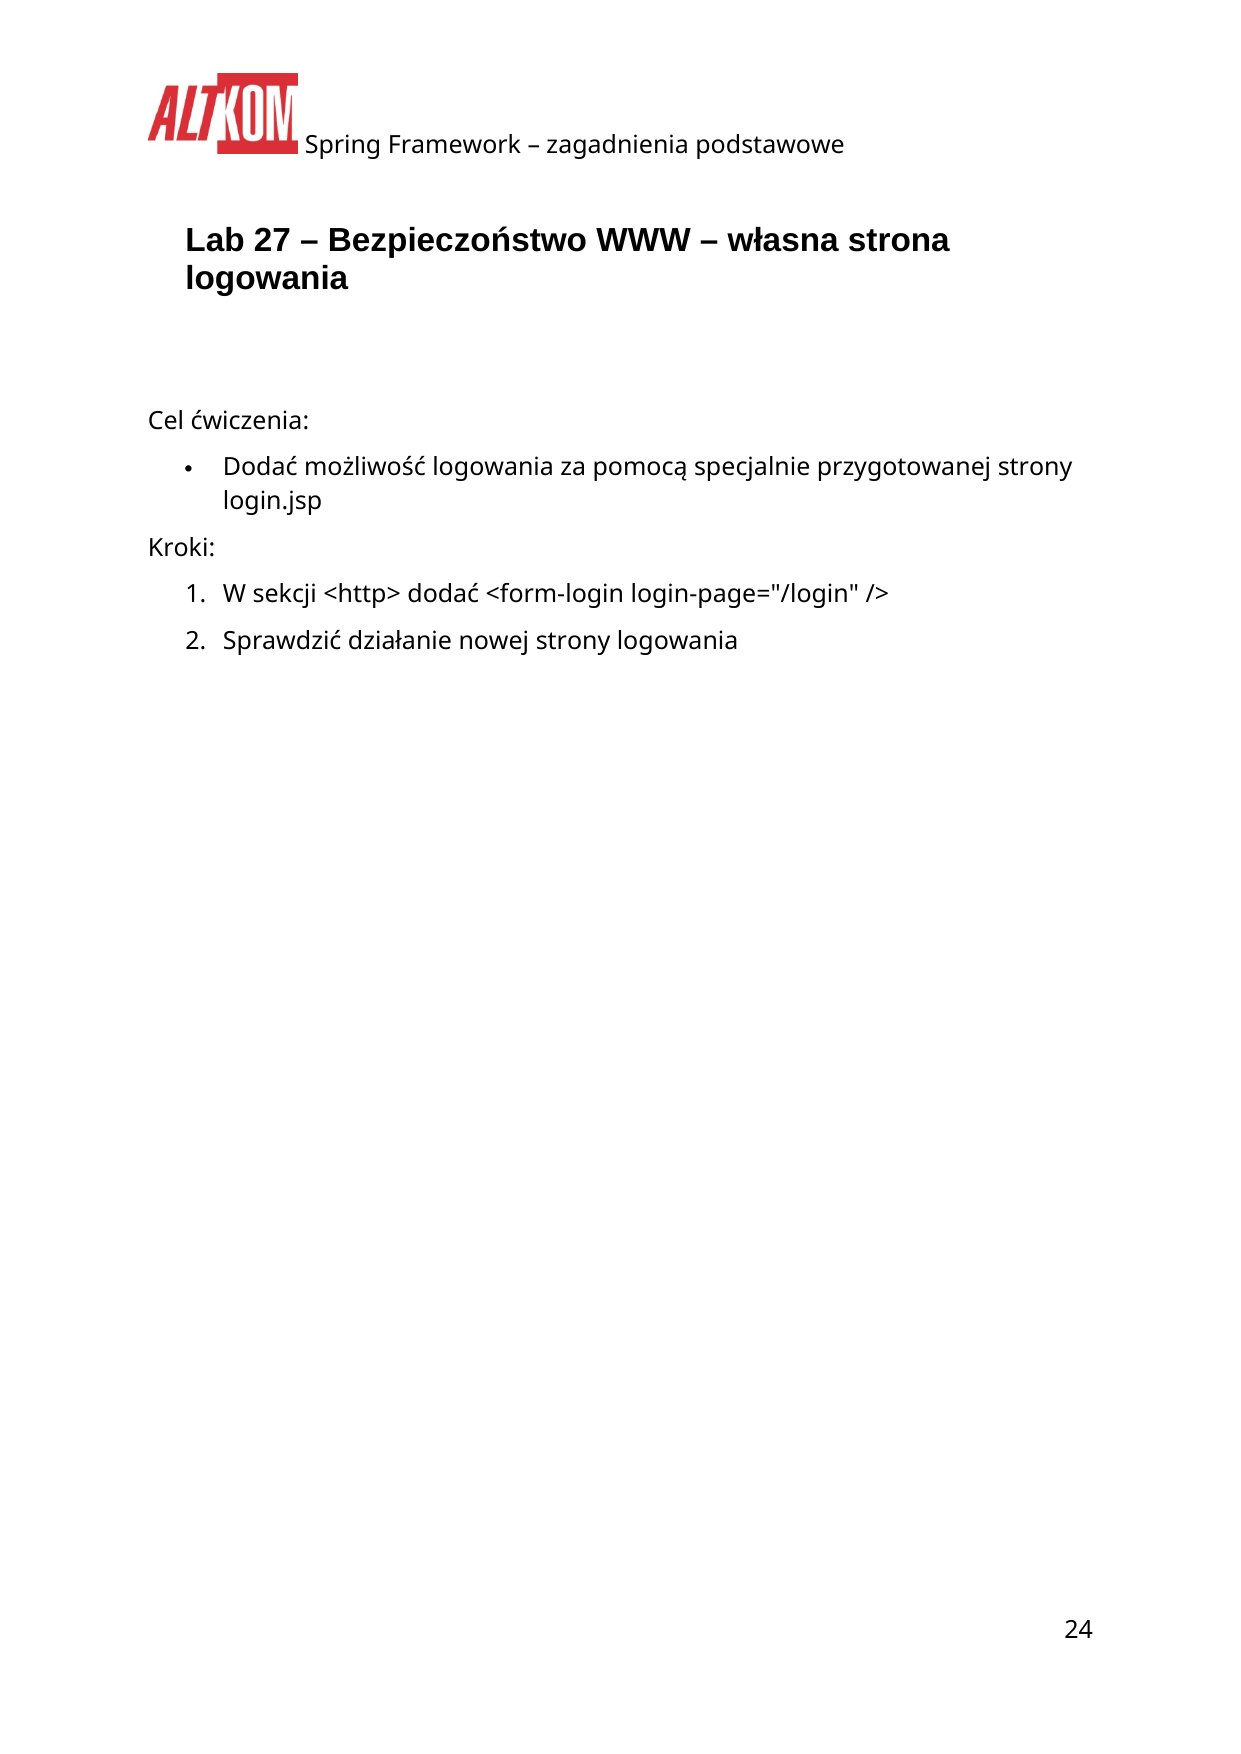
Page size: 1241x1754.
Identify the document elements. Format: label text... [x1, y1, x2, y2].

list Dodać możliwość logowania za pomocą specjalnie przygotowanej strony login.jsp [185, 449, 1093, 517]
list Sprawdzić działanie nowej strony logowania [185, 623, 1093, 657]
list W sekcji <http> dodać <form-login login-page="/login" /> [185, 576, 1093, 610]
subtitle Lab 27 – Bezpieczoństwo WWW – własna strona logowania [185, 220, 1093, 297]
picture [147, 73, 298, 154]
text Kroki: [148, 529, 1093, 563]
text Cel ćwiczenia: [148, 402, 1093, 436]
